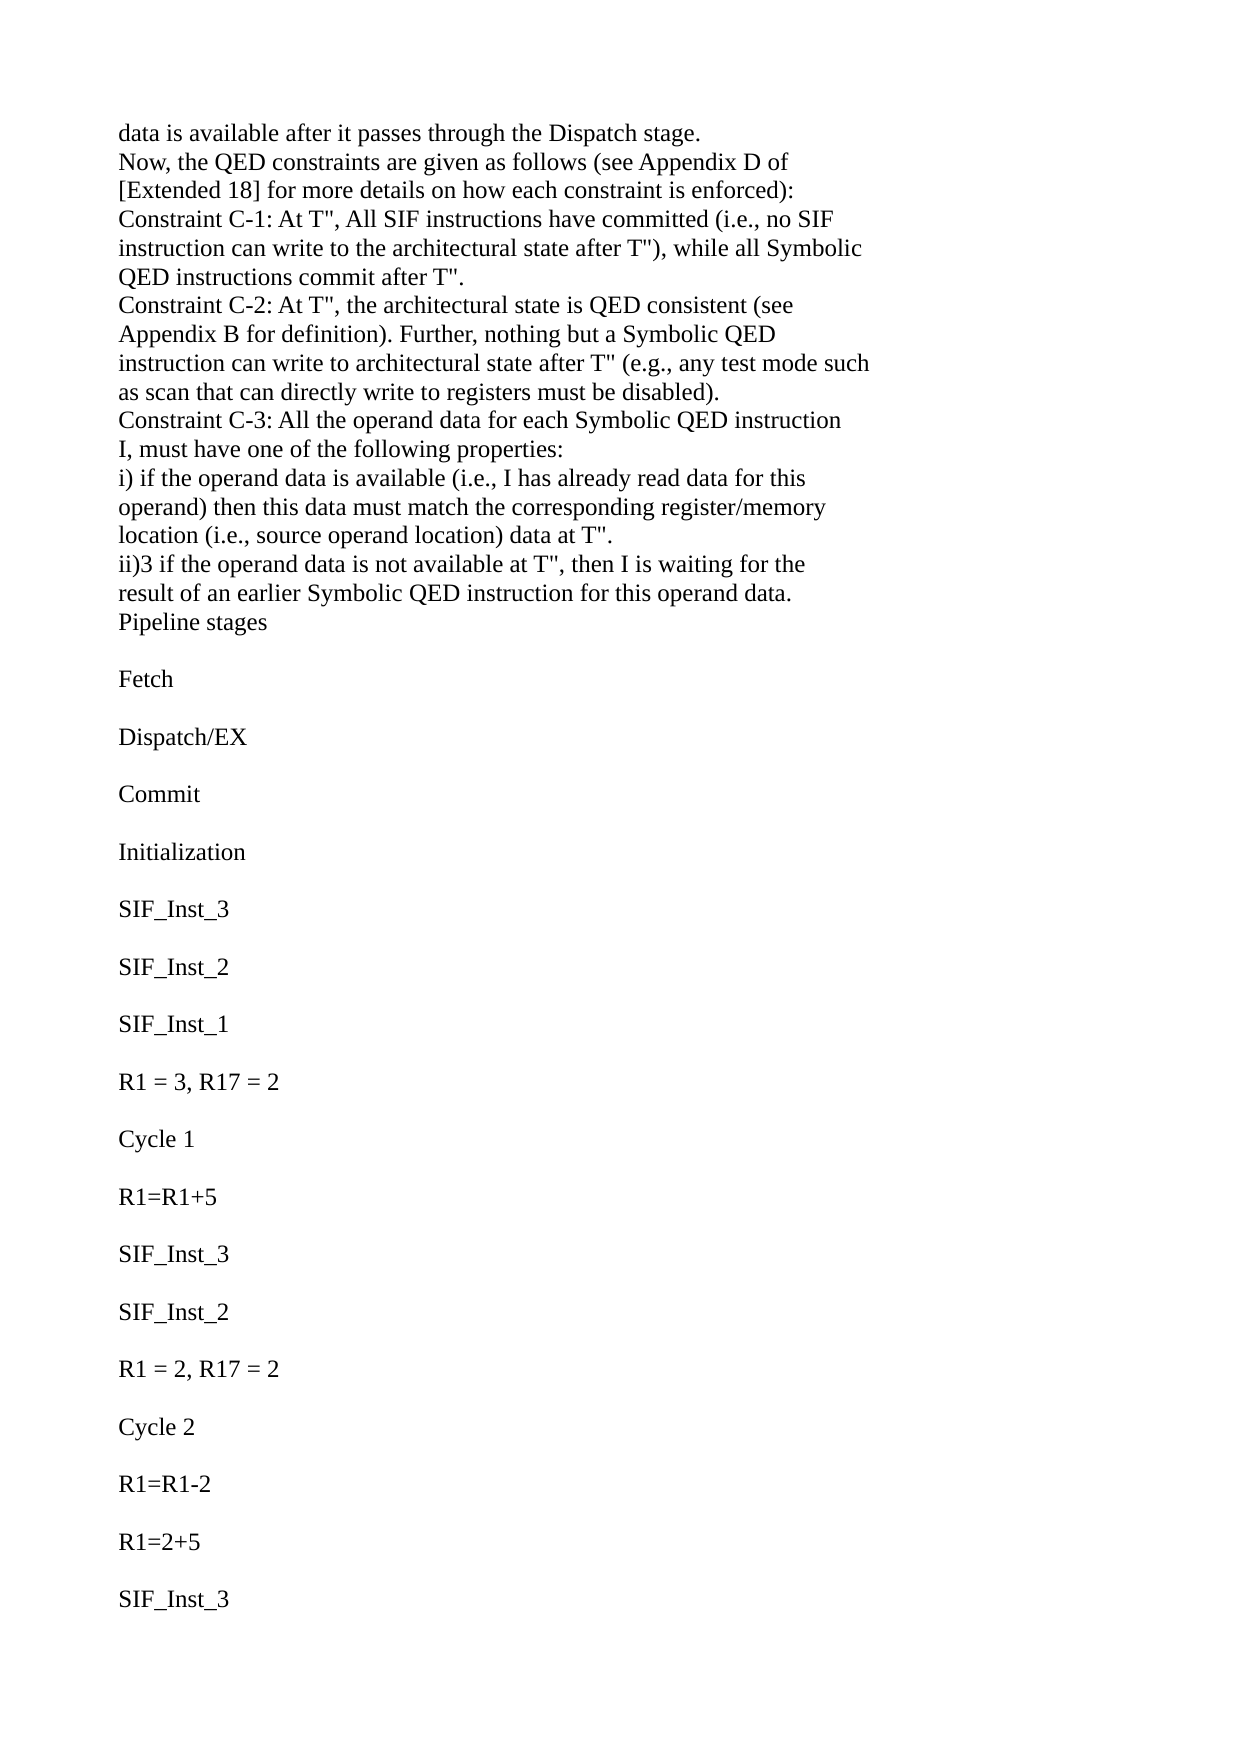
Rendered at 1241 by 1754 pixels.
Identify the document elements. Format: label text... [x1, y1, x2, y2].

text data is available after it passes through the Dispatch stage. [118, 118, 1122, 147]
text instruction can write to the architectural state after T"), while all Symbolic [118, 233, 1122, 262]
text SIF_Inst_2 [118, 952, 1122, 981]
text i) if the operand data is available (i.e., I has already read data for this [118, 463, 1122, 492]
text instruction can write to architectural state after T" (e.g., any test mode such [118, 348, 1122, 377]
text SIF_Inst_1 [118, 1009, 1122, 1038]
text I, must have one of the following properties: [118, 434, 1122, 463]
text as scan that can directly write to registers must be disabled). [118, 377, 1122, 406]
text operand) then this data must match the corresponding register/memory [118, 492, 1122, 521]
text Dispatch/EX [118, 722, 1122, 751]
text SIF_Inst_3 [118, 1584, 1122, 1613]
text R1=R1-2 [118, 1469, 1122, 1498]
text result of an earlier Symbolic QED instruction for this operand data. [118, 578, 1122, 607]
text Constraint C-3: All the operand data for each Symbolic QED instruction [118, 406, 1122, 434]
text QED instructions commit after T". [118, 262, 1122, 291]
text R1=2+5 [118, 1527, 1122, 1556]
text R1 = 3, R17 = 2 [118, 1067, 1122, 1096]
text Pipeline stages [118, 607, 1122, 636]
text Constraint C-2: At T", the architectural state is QED consistent (see [118, 291, 1122, 319]
text SIF_Inst_2 [118, 1297, 1122, 1326]
text SIF_Inst_3 [118, 1239, 1122, 1268]
text Constraint C-1: At T", All SIF instructions have committed (i.e., no SIF [118, 204, 1122, 233]
text Cycle 1 [118, 1124, 1122, 1153]
text Fetch [118, 664, 1122, 693]
text ii)3 if the operand data is not available at T", then I is waiting for the [118, 549, 1122, 578]
text Cycle 2 [118, 1412, 1122, 1441]
text R1 = 2, R17 = 2 [118, 1354, 1122, 1383]
text [Extended 18] for more details on how each constraint is enforced): [118, 176, 1122, 204]
text Commit [118, 779, 1122, 808]
text location (i.e., source operand location) data at T". [118, 521, 1122, 549]
text Initialization [118, 837, 1122, 866]
text Now, the QED constraints are given as follows (see Appendix D of [118, 147, 1122, 176]
text R1=R1+5 [118, 1182, 1122, 1211]
text Appendix B for definition). Further, nothing but a Symbolic QED [118, 319, 1122, 348]
text SIF_Inst_3 [118, 894, 1122, 923]
